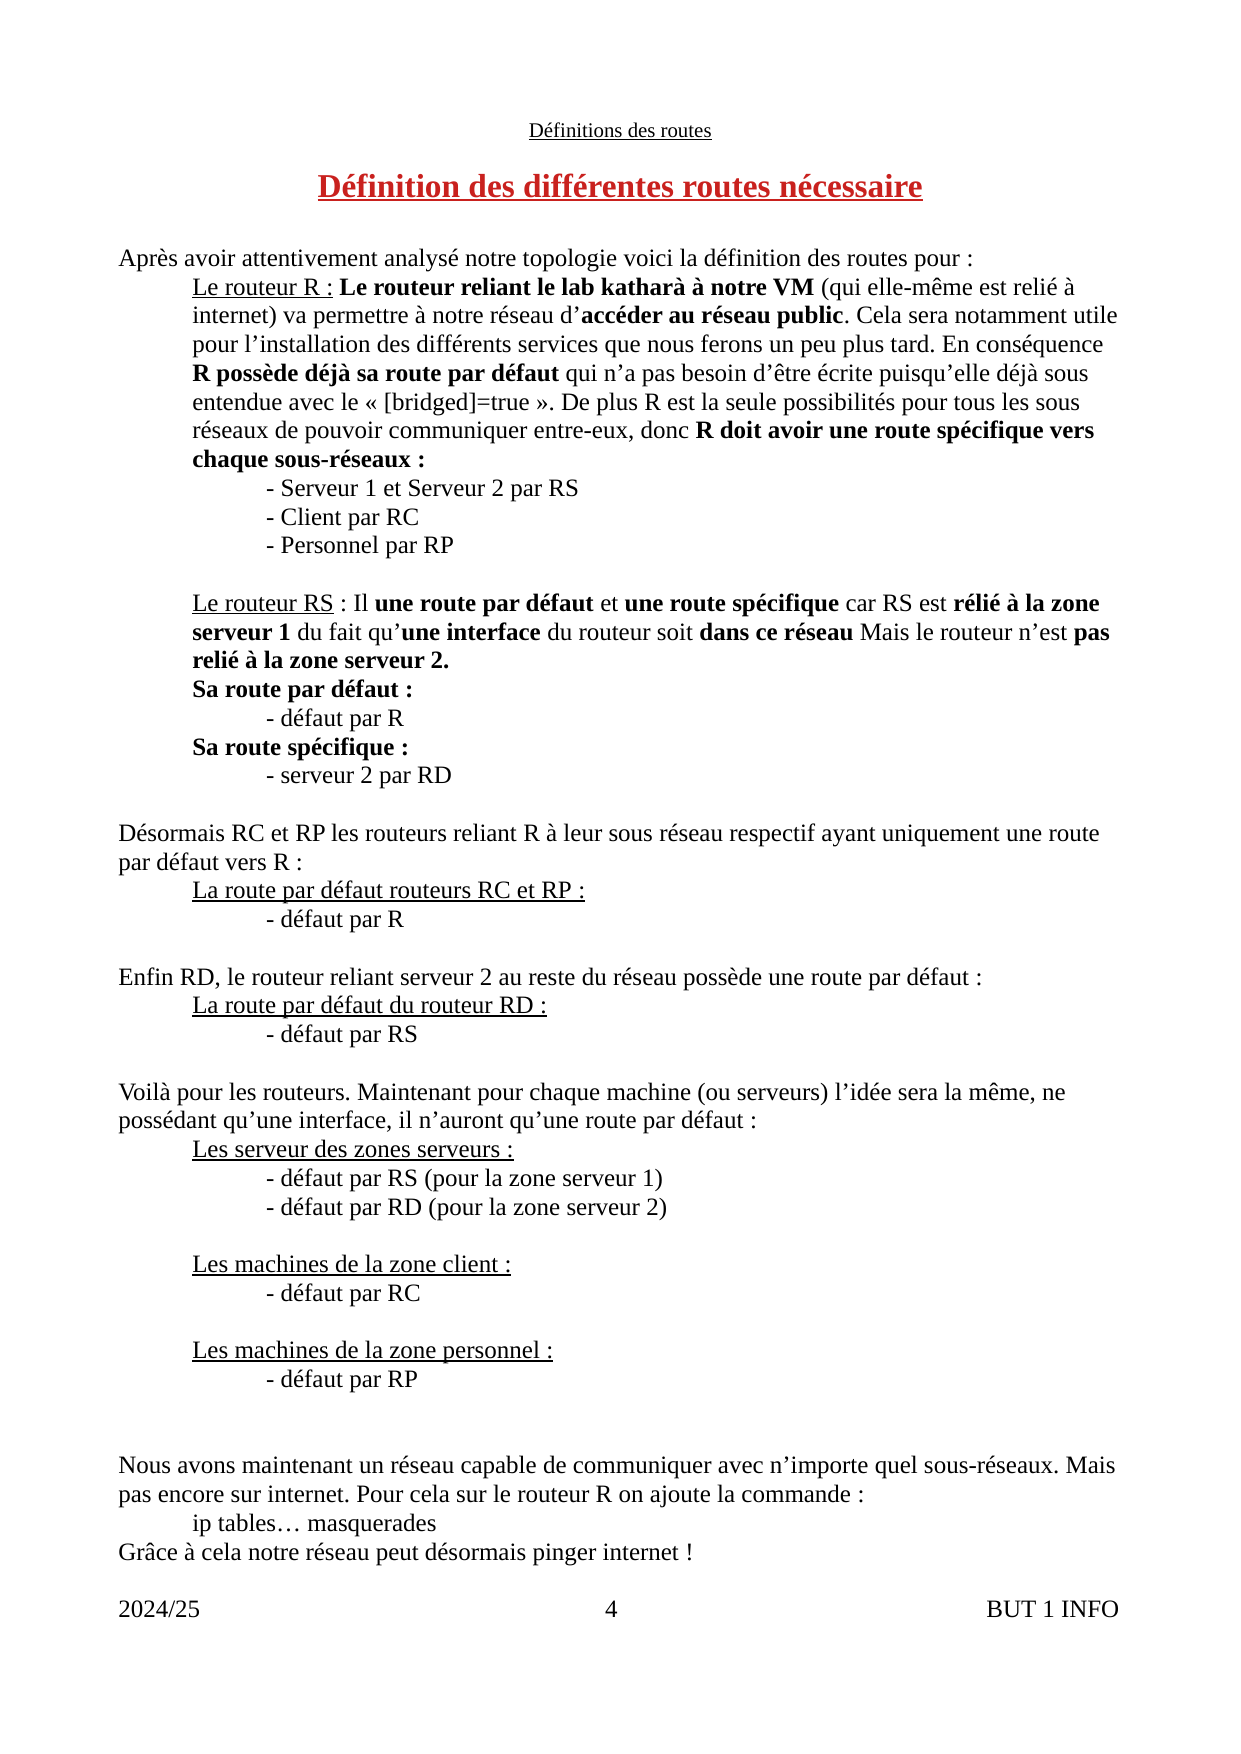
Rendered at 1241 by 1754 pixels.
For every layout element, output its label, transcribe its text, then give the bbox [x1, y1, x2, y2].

text La route par défaut du routeur RD : [192, 990, 1122, 1019]
text La route par défaut routeurs RC et RP : [192, 875, 1122, 904]
text Désormais RC et RP les routeurs reliant R à leur sous réseau respectif ayant uniquement une route par défaut vers R : [118, 818, 1122, 875]
text - défaut par RP [266, 1364, 1122, 1393]
text Après avoir attentivement analysé notre topologie voici la définition des routes pour : [118, 243, 1122, 272]
text ip tables… masquerades [192, 1508, 1122, 1537]
text Le routeur R : Le routeur reliant le lab katharà à notre VM (qui elle-même est relié à internet) va permettre à notre réseau d’accéder au réseau public. Cela sera notamment utile pour l’installation des différents services que nous ferons un peu plus tard. En conséquence R possède déjà sa route par défaut qui n’a pas besoin d’être écrite puisqu’elle déjà sous entendue avec le « [bridged]=true ». De plus R est la seule possibilités pour tous les sous réseaux de pouvoir communiquer entre-eux, donc R doit avoir une route spécifique vers chaque sous-réseaux : [192, 272, 1122, 473]
text Sa route par défaut : [192, 674, 1122, 703]
text - Serveur 1 et Serveur 2 par RS [266, 473, 1122, 502]
text - défaut par RS (pour la zone serveur 1) [266, 1163, 1122, 1192]
text - défaut par R [266, 904, 1122, 933]
text - Personnel par RP [266, 530, 1122, 559]
text 2024/25 4 BUT 1 INFO [118, 1594, 1122, 1623]
text - serveur 2 par RD [266, 760, 1122, 789]
text - Client par RC [266, 502, 1122, 530]
text Les serveur des zones serveurs : [192, 1134, 1122, 1163]
text Sa route spécifique : [192, 732, 1122, 760]
text Voilà pour les routeurs. Maintenant pour chaque machine (ou serveurs) l’idée sera la même, ne possédant qu’une interface, il n’auront qu’une route par défaut : [118, 1077, 1122, 1134]
text Les machines de la zone personnel : [192, 1335, 1122, 1364]
text Définition des différentes routes nécessaire [118, 166, 1122, 204]
text Grâce à cela notre réseau peut désormais pinger internet ! [118, 1537, 1122, 1565]
text Nous avons maintenant un réseau capable de communiquer avec n’importe quel sous-réseaux. Mais pas encore sur internet. Pour cela sur le routeur R on ajoute la commande : [118, 1450, 1122, 1508]
text - défaut par RS [266, 1019, 1122, 1048]
text - défaut par R [266, 703, 1122, 732]
text Définitions des routes [118, 118, 1122, 142]
text Les machines de la zone client : [192, 1249, 1122, 1278]
text Le routeur RS : Il une route par défaut et une route spécifique car RS est rélié à la zone serveur 1 du fait qu’une interface du routeur soit dans ce réseau Mais le routeur n’est pas relié à la zone serveur 2. [192, 588, 1122, 674]
text - défaut par RD (pour la zone serveur 2) [266, 1192, 1122, 1220]
text Enfin RD, le routeur reliant serveur 2 au reste du réseau possède une route par défaut : [118, 962, 1122, 990]
text - défaut par RC [266, 1278, 1122, 1307]
